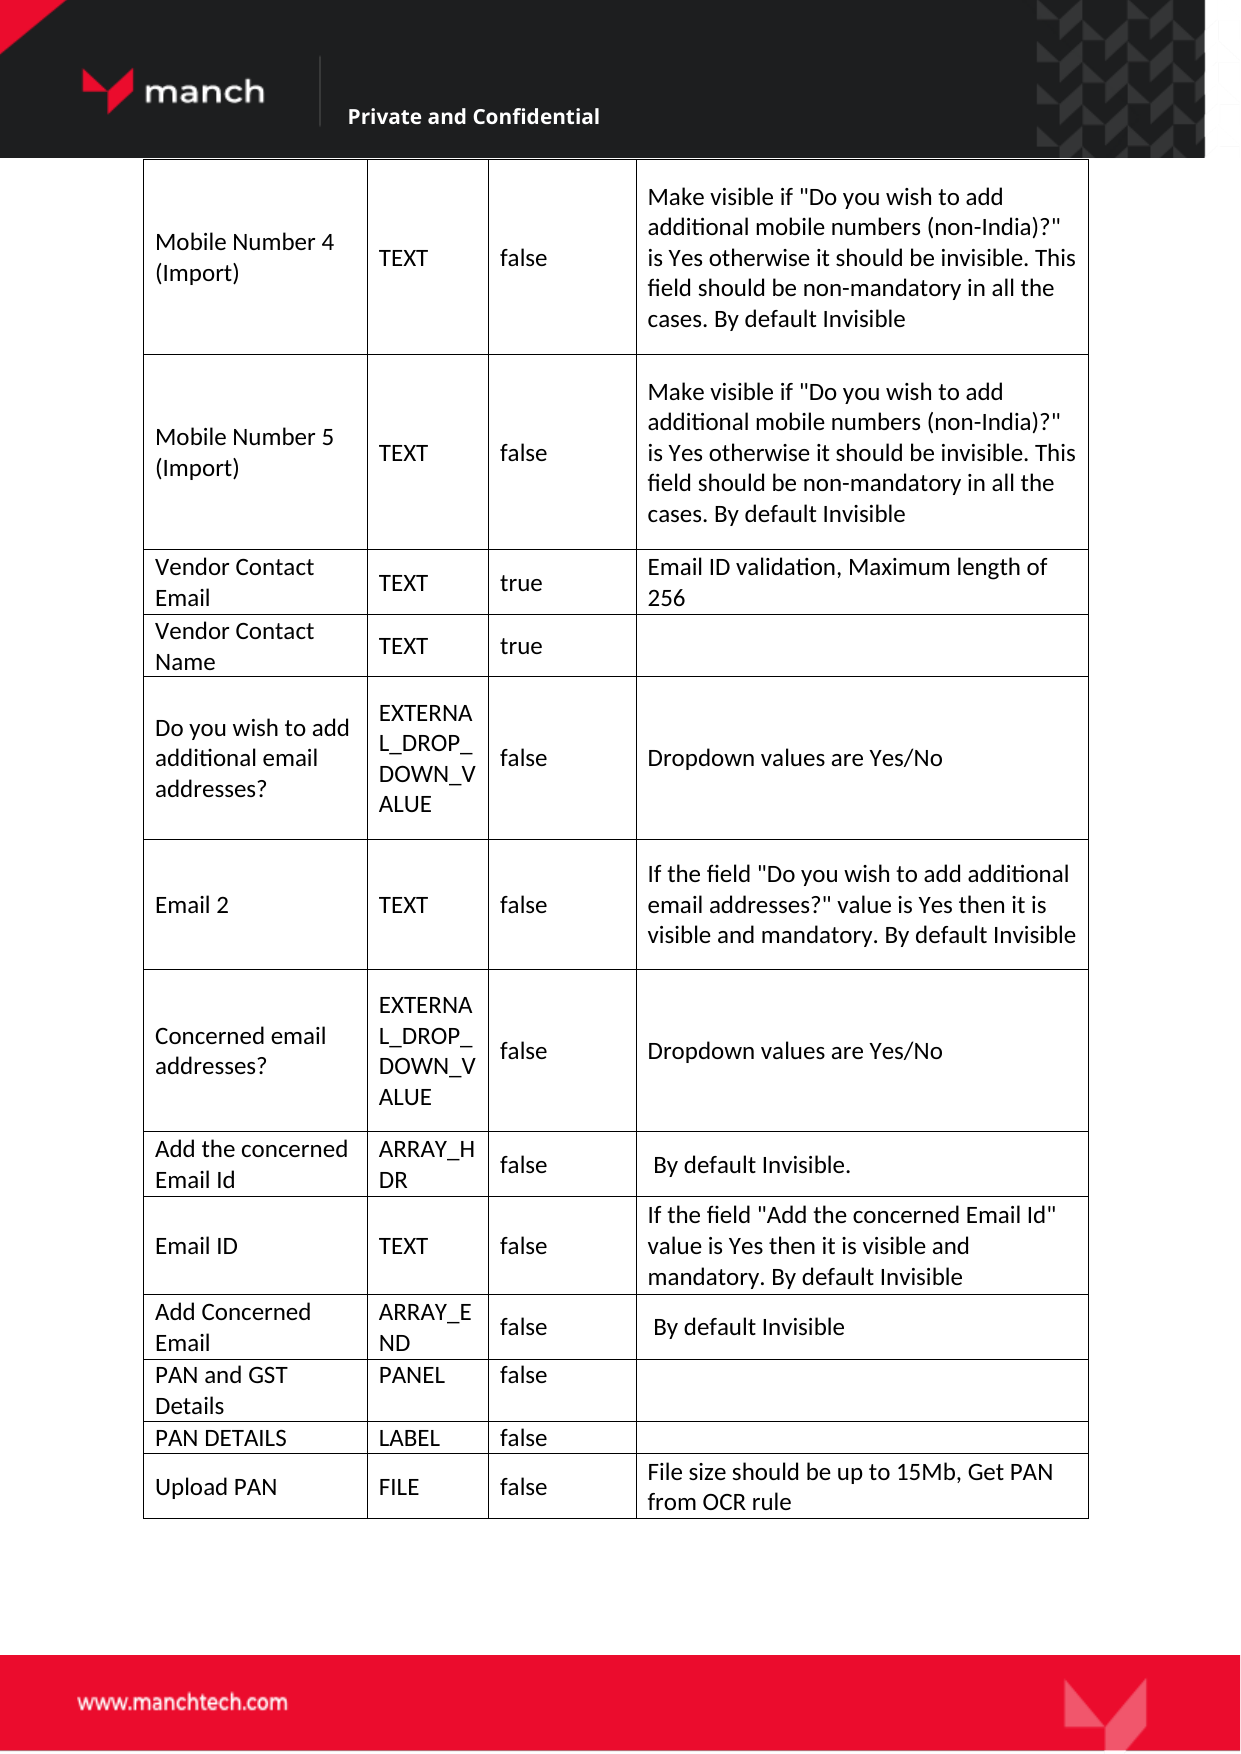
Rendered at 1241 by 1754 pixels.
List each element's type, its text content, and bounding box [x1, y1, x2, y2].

table_cell PAN and GST Details [144, 1360, 367, 1421]
table_cell By default Invisible. [637, 1132, 1088, 1196]
table_cell PANEL [368, 1360, 488, 1421]
table_cell File size should be up to 15Mb, Get PAN from OCR rule [637, 1454, 1088, 1518]
table_cell TEXT [368, 1197, 488, 1294]
table_cell Dropdown values are Yes/No [637, 970, 1088, 1131]
table_cell Email ID validation, Maximum length of 256 [637, 550, 1088, 614]
table_cell false [489, 1454, 636, 1518]
table_cell Do you wish to add additional email addresses? [144, 677, 367, 839]
table_cell false [489, 840, 636, 969]
table_cell false [489, 1197, 636, 1294]
table_cell false [489, 1360, 636, 1421]
table_cell ARRAY_END [368, 1295, 488, 1359]
table_cell Mobile Number 4 (Import) [144, 160, 367, 354]
table_cell Upload PAN [144, 1454, 367, 1518]
table_cell true [489, 550, 636, 614]
table_cell false [489, 355, 636, 549]
table_cell Email ID [144, 1197, 367, 1294]
table_cell Concerned email addresses? [144, 970, 367, 1131]
table_cell If the field "Add the concerned Email Id" value is Yes then it is visible and mandatory. By default Invisible [637, 1197, 1088, 1294]
table_cell Add Concerned Email [144, 1295, 367, 1359]
table_cell By default Invisible [637, 1295, 1088, 1359]
picture [0, 0, 1241, 158]
table_cell ARRAY_HDR [368, 1132, 488, 1196]
table_cell TEXT [368, 615, 488, 676]
table_cell [637, 1360, 1088, 1421]
table_cell false [489, 160, 636, 354]
table_cell Make visible if "Do you wish to add additional mobile numbers (non-India)?" is Yes otherwise it should be invisible. This field should be non-mandatory in all the cases. By default Invisible [637, 160, 1088, 354]
table_cell PAN DETAILS [144, 1422, 367, 1453]
table_cell Make visible if "Do you wish to add additional mobile numbers (non-India)?" is Yes otherwise it should be invisible. This field should be non-mandatory in all the cases. By default Invisible [637, 355, 1088, 549]
table_cell If the field "Do you wish to add additional email addresses?" value is Yes then it is visible and mandatory. By default Invisible [637, 840, 1088, 969]
table_cell TEXT [368, 840, 488, 969]
table_cell TEXT [368, 550, 488, 614]
table_cell TEXT [368, 160, 488, 354]
table_cell LABEL [368, 1422, 488, 1453]
table_cell false [489, 1132, 636, 1196]
table_cell Vendor Contact Email [144, 550, 367, 614]
table_cell false [489, 1295, 636, 1359]
table_cell Vendor Contact Name [144, 615, 367, 676]
table_cell false [489, 970, 636, 1131]
table_cell false [489, 1422, 636, 1453]
table_cell Add the concerned Email Id [144, 1132, 367, 1196]
table_cell EXTERNAL_DROP_DOWN_VALUE [368, 677, 488, 839]
table_cell FILE [368, 1454, 488, 1518]
table_cell TEXT [368, 355, 488, 549]
picture [0, 1655, 1241, 1754]
table_cell Email 2 [144, 840, 367, 969]
table_cell EXTERNAL_DROP_DOWN_VALUE [368, 970, 488, 1131]
table_cell Mobile Number 5 (Import) [144, 355, 367, 549]
table_cell [637, 1422, 1088, 1453]
table_cell [637, 615, 1088, 676]
table_cell false [489, 677, 636, 839]
table_cell true [489, 615, 636, 676]
table_cell Dropdown values are Yes/No [637, 677, 1088, 839]
